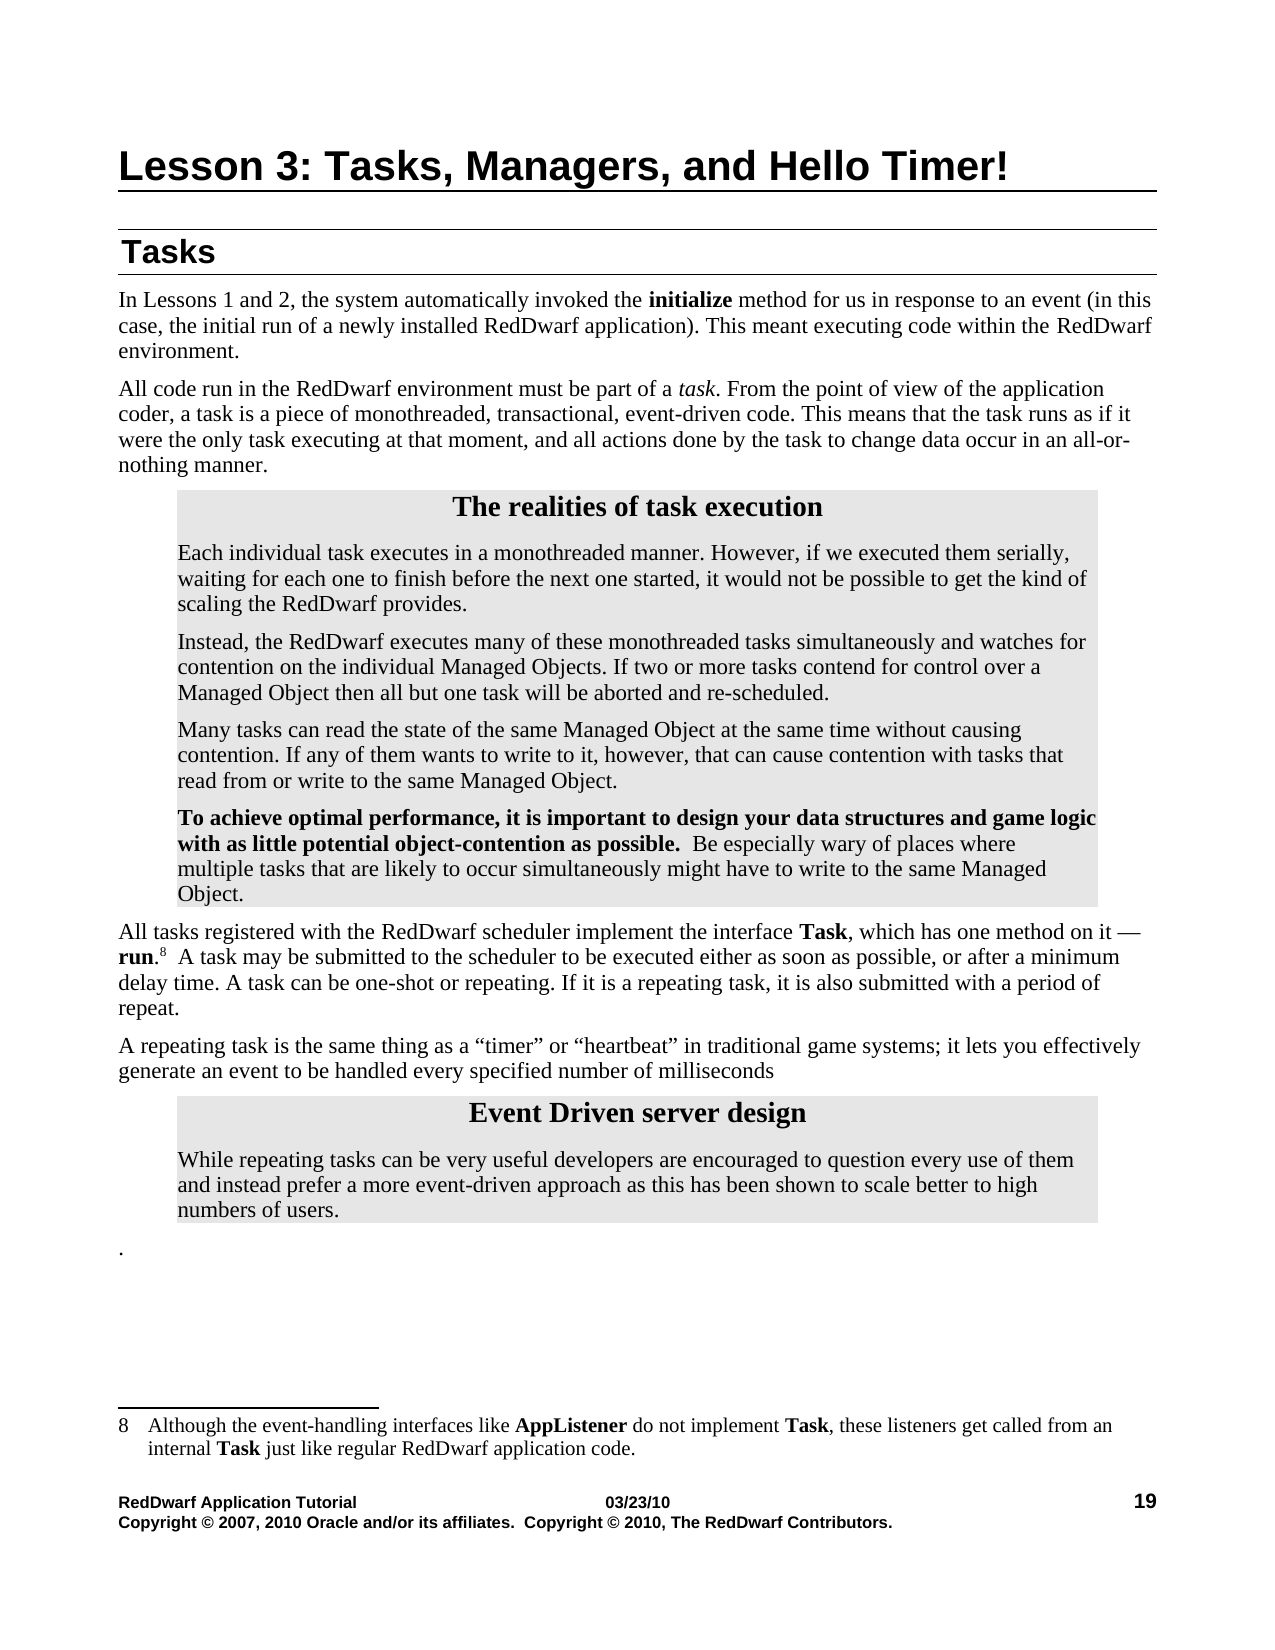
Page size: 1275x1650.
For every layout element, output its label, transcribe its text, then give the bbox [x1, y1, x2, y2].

text Although the event-handling interfaces like AppListener do not implement Task, these listeners get called from an internal Task just like regular RedDwarf application code. [118, 1414, 1157, 1460]
text Each individual task executes in a monothreaded manner. However, if we executed them serially, waiting for each one to finish before the next one started, it would not be possible to get the kind of scaling the RedDwarf provides. [177, 540, 1098, 617]
text While repeating tasks can be very useful developers are encouraged to question every use of them and instead prefer a more event-driven approach as this has been shown to scale better to high numbers of users. [177, 1147, 1098, 1223]
text To achieve optimal performance, it is important to design your data structures and game logic with as little potential object-contention as possible. Be especially wary of places where multiple tasks that are likely to occur simultaneously might have to write to the same Managed Object. [177, 805, 1098, 907]
text Instead, the RedDwarf executes many of these monothreaded tasks simultaneously and watches for contention on the individual Managed Objects. If two or more tasks contend for control over a Managed Object then all but one task will be aborted and re-scheduled. [177, 629, 1098, 705]
subtitle Tasks [118, 230, 1157, 274]
text Many tasks can read the state of the same Managed Object at the same time without causing contention. If any of them wants to write to it, however, that can cause contention with tasks that read from or write to the same Managed Object. [177, 717, 1098, 793]
text A repeating task is the same thing as a “timer” or “heartbeat” in traditional game systems; it lets you effectively generate an event to be handled every specified number of milliseconds [118, 1033, 1157, 1084]
text All tasks registered with the RedDwarf scheduler implement the interface Task, which has one method on it — run. A task may be submitted to the scheduler to be executed either as soon as possible, or after a minimum delay time. A task can be one-shot or repeating. If it is a repeating task, it is also submitted with a period of repeat. [118, 919, 1157, 1020]
title The realities of task execution [177, 490, 1098, 522]
subtitle Lesson 3: Tasks, Managers, and Hello Timer! [118, 143, 1157, 190]
text In Lessons 1 and 2, the system automatically invoked the initialize method for us in response to an event (in this case, the initial run of a newly installed RedDwarf application). This meant executing code within the RedDwarf environment. [118, 287, 1157, 363]
text . [118, 1235, 1157, 1260]
title Event Driven server design [177, 1096, 1098, 1128]
text All code run in the RedDwarf environment must be part of a task. From the point of view of the application coder, a task is a piece of monothreaded, transactional, event-driven code. This means that the task runs as if it were the only task executing at that moment, and all actions done by the task to change data occur in an all-or-nothing manner. [118, 376, 1157, 478]
